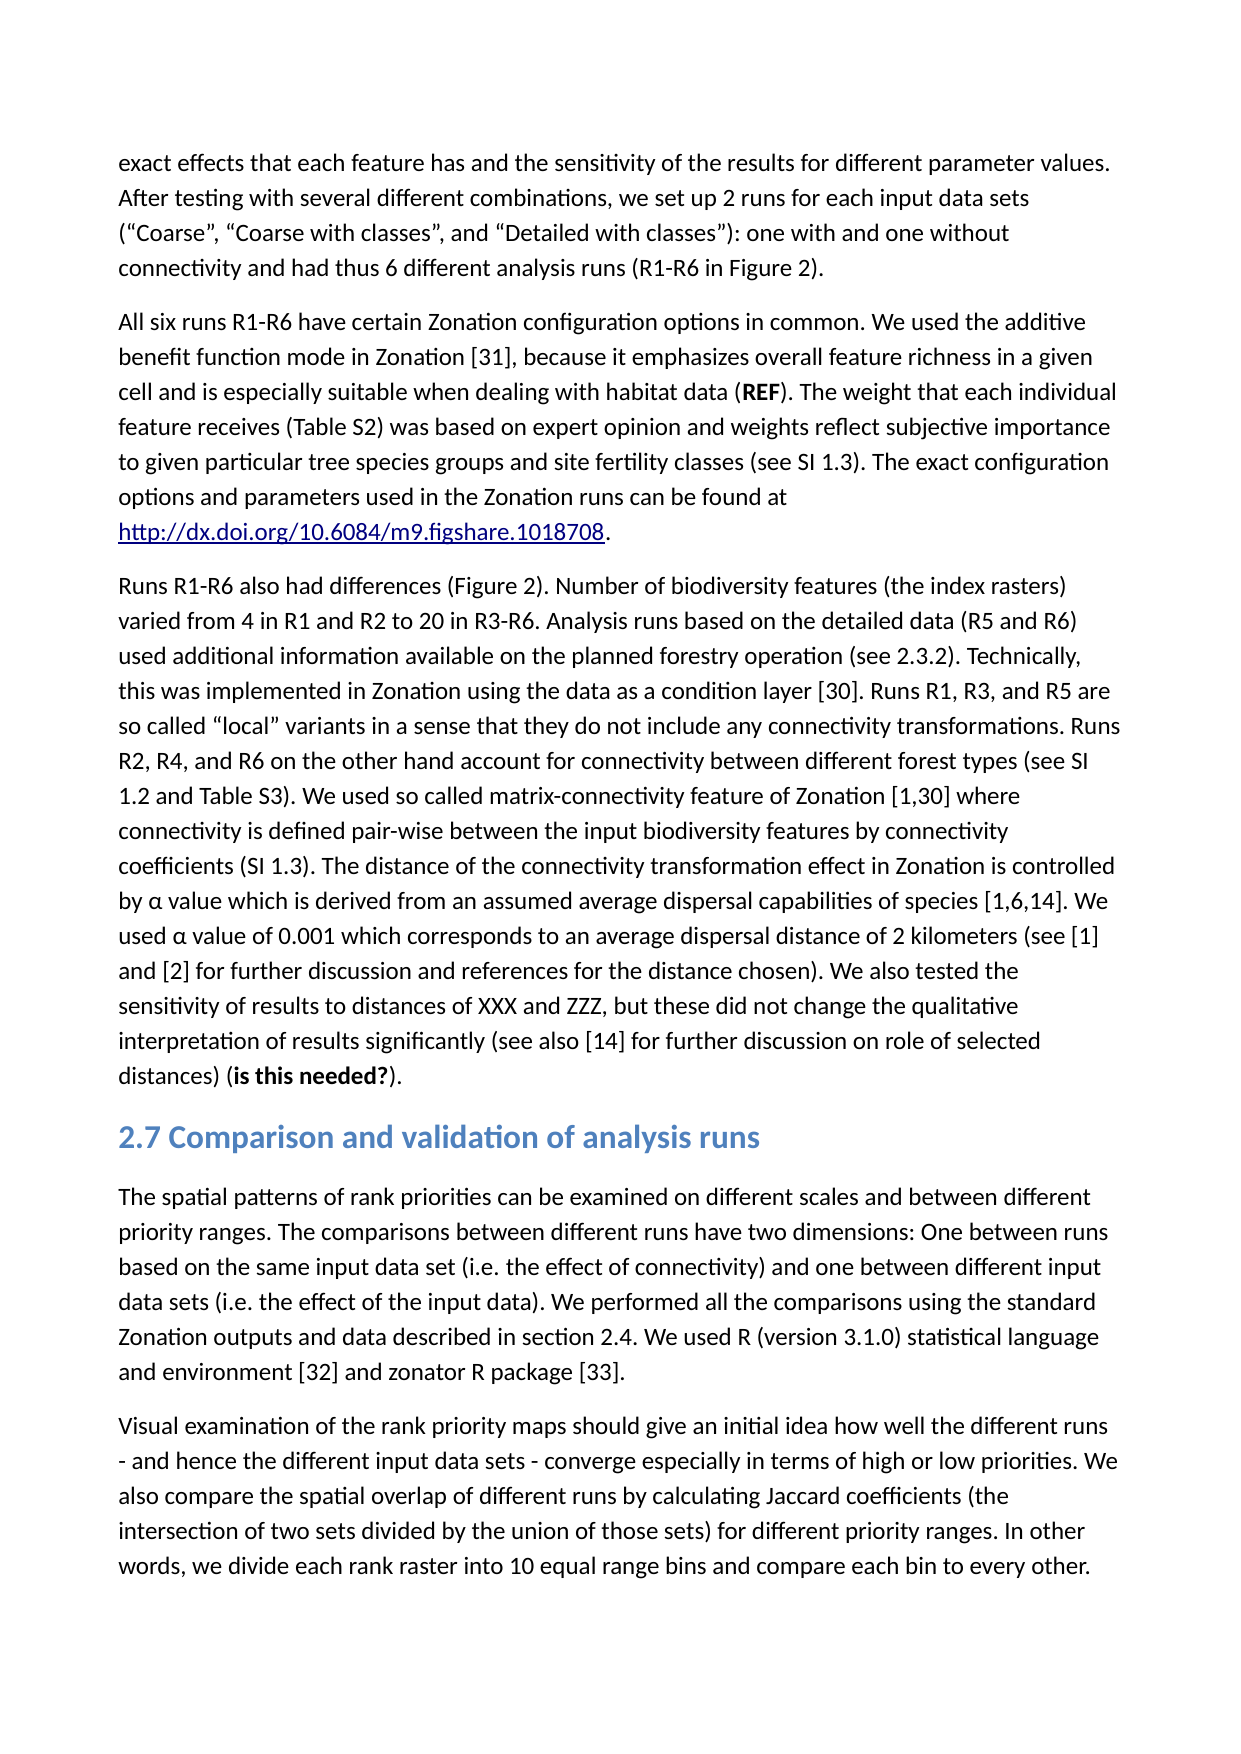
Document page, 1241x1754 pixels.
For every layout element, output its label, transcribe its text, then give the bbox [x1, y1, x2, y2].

text exact effects that each feature has and the sensitivity of the results for different parameter values. After testing with several different combinations, we set up 2 runs for each input data sets (“Coarse”, “Coarse with classes”, and “Detailed with classes”): one with and one without connectivity and had thus 6 different analysis runs (R1-R6 in Figure 2). [118, 148, 1122, 283]
subtitle 2.7 Comparison and validation of analysis runs [118, 1116, 1122, 1157]
text All six runs R1-R6 have certain Zonation configuration options in common. We used the additive benefit function mode in Zonation [31], because it emphasizes overall feature richness in a given cell and is especially suitable when dealing with habitat data (REF). The weight that each individual feature receives (Table S2) was based on expert opinion and weights reflect subjective importance to given particular tree species groups and site fertility classes (see SI 1.3). The exact configuration options and parameters used in the Zonation runs can be found at http://dx.doi.org/10.6084/m9.figshare.1018708. [118, 306, 1122, 547]
text Visual examination of the rank priority maps should give an initial idea how well the different runs - and hence the different input data sets - converge especially in terms of high or low priorities. We also compare the spatial overlap of different runs by calculating Jaccard coefficients (the intersection of two sets divided by the union of those sets) for different priority ranges. In other words, we divide each rank raster into 10 equal range bins and compare each bin to every other. [118, 1410, 1122, 1581]
text Runs R1-R6 also had differences (Figure 2). Number of biodiversity features (the index rasters) varied from 4 in R1 and R2 to 20 in R3-R6. Analysis runs based on the detailed data (R5 and R6) used additional information available on the planned forestry operation (see 2.3.2). Technically, this was implemented in Zonation using the data as a condition layer [30]. Runs R1, R3, and R5 are so called “local” variants in a sense that they do not include any connectivity transformations. Runs R2, R4, and R6 on the other hand account for connectivity between different forest types (see SI 1.2 and Table S3). We used so called matrix-connectivity feature of Zonation [1,30] where connectivity is defined pair-wise between the input biodiversity features by connectivity coefficients (SI 1.3). The distance of the connectivity transformation effect in Zonation is controlled by α value which is derived from an assumed average dispersal capabilities of species [1,6,14]. We used α value of 0.001 which corresponds to an average dispersal distance of 2 kilometers (see [1] and [2] for further discussion and references for the distance chosen). We also tested the sensitivity of results to distances of XXX and ZZZ, but these did not change the qualitative interpretation of results significantly (see also [14] for further discussion on role of selected distances) (is this needed?). [118, 570, 1122, 1091]
text The spatial patterns of rank priorities can be examined on different scales and between different priority ranges. The comparisons between different runs have two dimensions: One between runs based on the same input data set (i.e. the effect of connectivity) and one between different input data sets (i.e. the effect of the input data). We performed all the comparisons using the standard Zonation outputs and data described in section 2.4. We used R (version 3.1.0) statistical language and environment [32] and zonator R package [33]. [118, 1181, 1122, 1387]
